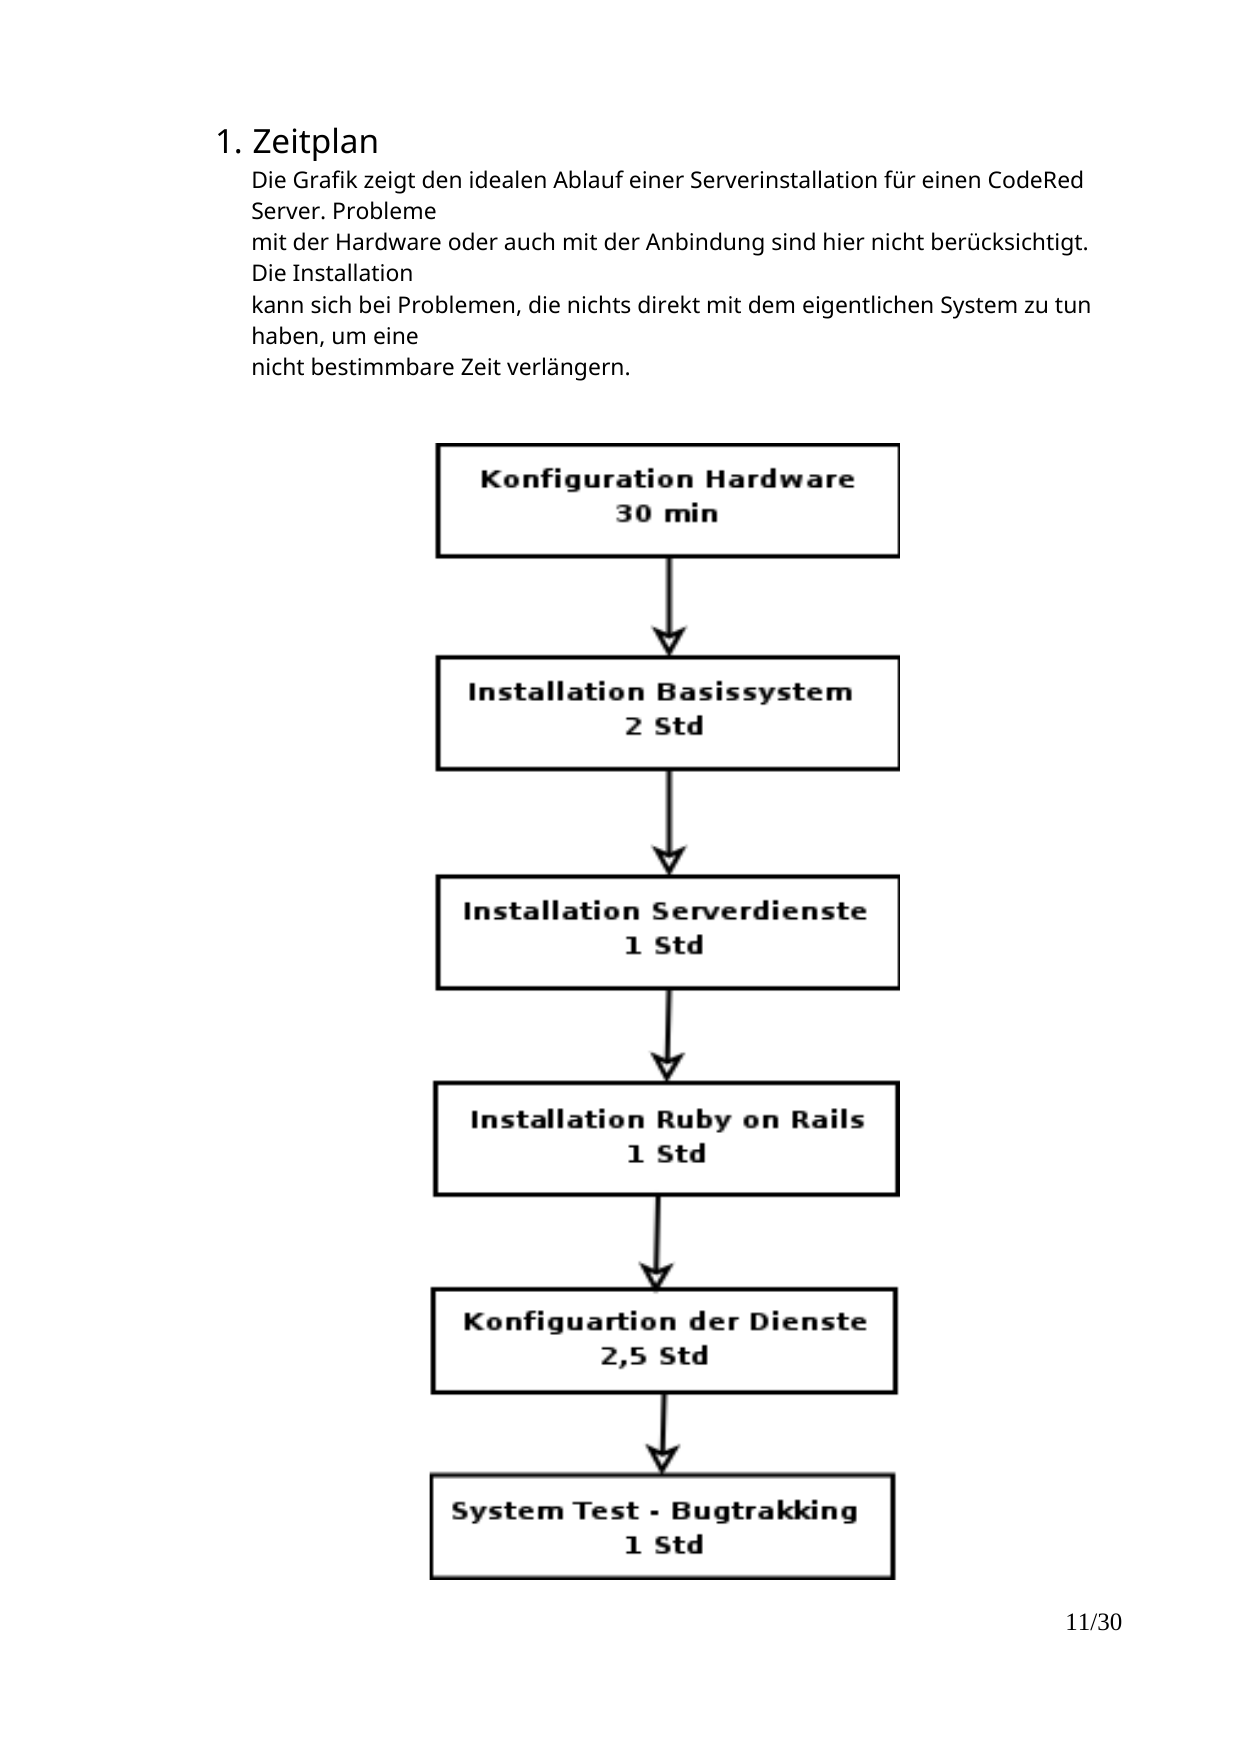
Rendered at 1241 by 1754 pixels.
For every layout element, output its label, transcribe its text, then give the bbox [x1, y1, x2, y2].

text Die Grafik zeigt den idealen Ablauf einer Serverinstallation für einen CodeRed Server. Probleme [251, 163, 1122, 226]
text mit der Hardware oder auch mit der Anbindung sind hier nicht berücksichtigt. Die Installation [251, 226, 1122, 288]
text kann sich bei Problemen, die nichts direkt mit dem eigentlichen System zu tun haben, um eine [251, 288, 1122, 351]
list Zeitplan [215, 118, 1122, 163]
text nicht bestimmbare Zeit verlängern. [251, 351, 1122, 382]
picture [429, 443, 900, 1580]
